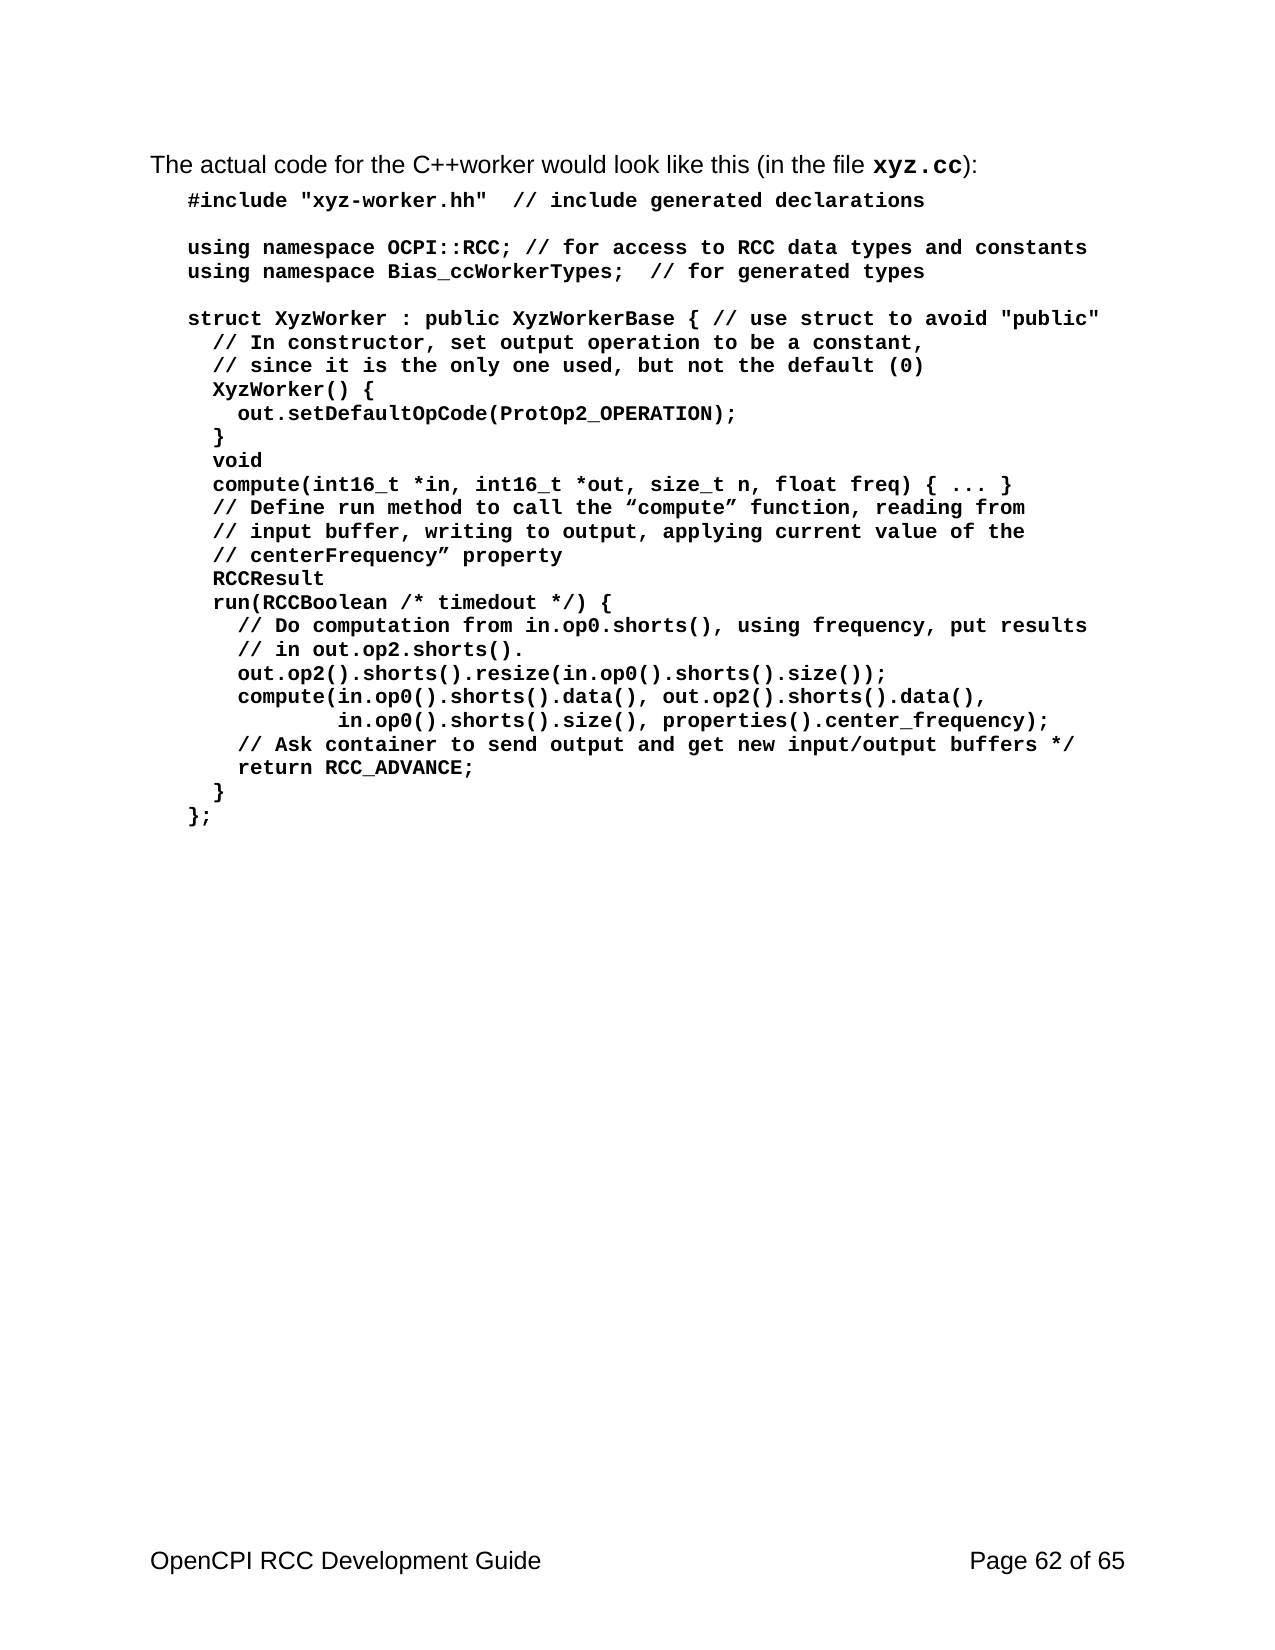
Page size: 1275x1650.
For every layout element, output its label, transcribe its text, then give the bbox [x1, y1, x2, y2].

text The actual code for the C++worker would look like this (in the file xyz.cc): [150, 150, 1125, 181]
text #include "xyz-worker.hh" // include generated declarations using namespace OCPI::RCC; // for access to RCC data types and constants using namespace Bias_ccWorkerTypes; // for generated types struct XyzWorker : public XyzWorkerBase { // use struct to avoid "public" // In constructor, set output operation to be a constant, // since it is the only one used, but not the default (0) XyzWorker() { out.setDefaultOpCode(ProtOp2_OPERATION); } void compute(int16_t *in, int16_t *out, size_t n, float freq) { ... } // Define run method to call the “compute” function, reading from // input buffer, writing to output, applying current value of the // centerFrequency” property RCCResult run(RCCBoolean /* timedout */) { // Do computation from in.op0.shorts(), using frequency, put results // in out.op2.shorts(). out.op2().shorts().resize(in.op0().shorts().size()); compute(in.op0().shorts().data(), out.op2().shorts().data(), in.op0().shorts().size(), properties().center_frequency); // Ask container to send output and get new input/output buffers */ return RCC_ADVANCE; } }; [187, 190, 1125, 828]
